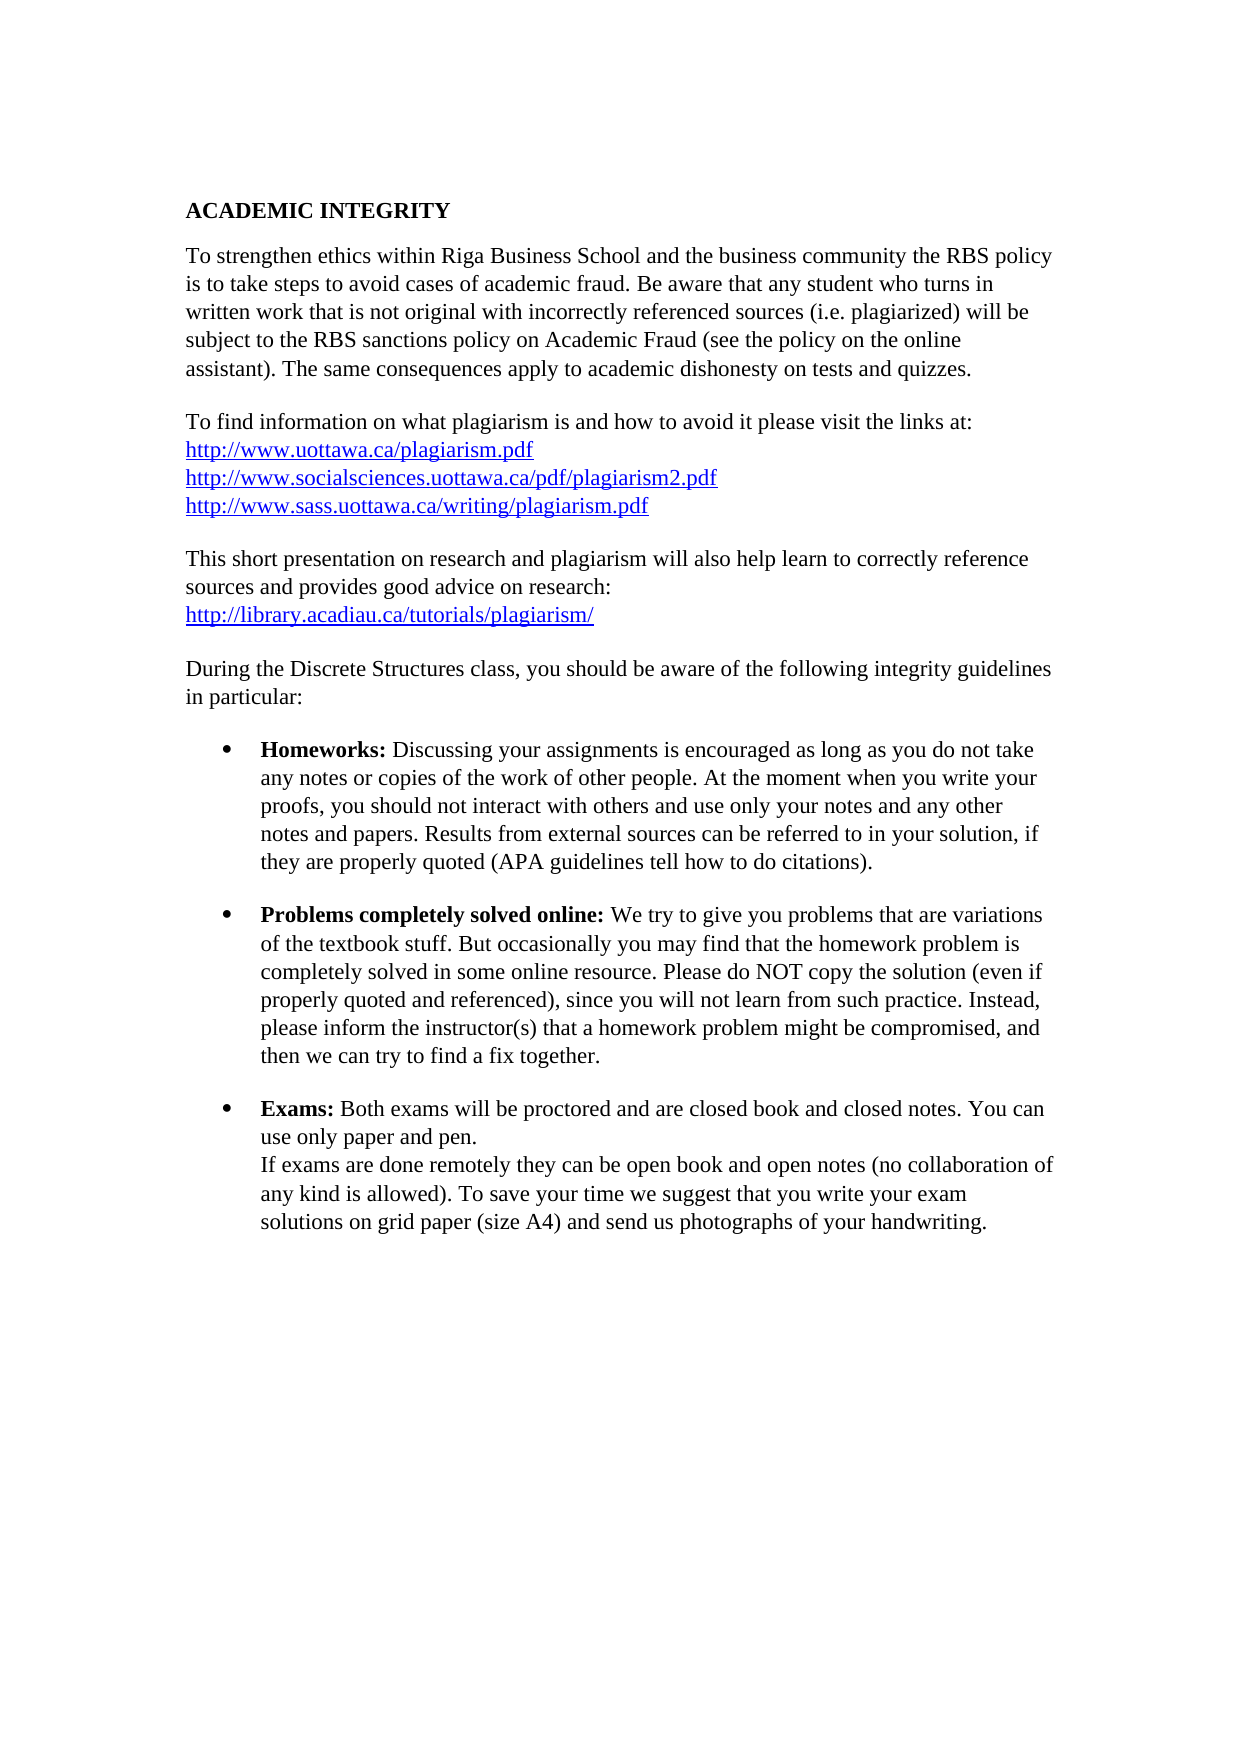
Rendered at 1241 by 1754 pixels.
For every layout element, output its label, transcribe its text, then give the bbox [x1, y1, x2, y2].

text To find information on what plagiarism is and how to avoid it please visit the links at: http://www.uottawa.ca/plagiarism.pdf http://www.socialsciences.uottawa.ca/pdf/plagiarism2.pdf http://www.sass.uottawa.ca/writing/plagiarism.pdf [185, 408, 1055, 518]
text During the Discrete Structures class, you should be aware of the following integrity guidelines in particular: [185, 655, 1055, 709]
text ACADEMIC INTEGRITY [185, 197, 1055, 224]
text This short presentation on research and plagiarism will also help learn to correctly reference sources and provides good advice on research: http://library.acadiau.ca/tutorials/plagiarism/ [185, 545, 1055, 628]
text To strengthen ethics within Riga Business School and the business community the RBS policy is to take steps to avoid cases of academic fraud. Be aware that any student who turns in written work that is not original with incorrectly referenced sources (i.e. plagiarized) will be subject to the RBS sanctions policy on Academic Fraud (see the policy on the online assistant). The same consequences apply to academic dishonesty on tests and quizzes. [185, 242, 1055, 381]
list Problems completely solved online: We try to give you problems that are variations of the textbook stuff. But occasionally you may find that the homework problem is completely solved in some online resource. Please do NOT copy the solution (even if properly quoted and referenced), since you will not learn from such practice. Instead, please inform the instructor(s) that a homework problem might be compromised, and then we can try to find a fix together. [223, 902, 1055, 1068]
list Homeworks: Discussing your assignments is encouraged as long as you do not take any notes or copies of the work of other people. At the moment when you write your proofs, you should not interact with others and use only your notes and any other notes and papers. Results from external sources can be referred to in your solution, if they are properly quoted (APA guidelines tell how to do citations). [223, 736, 1055, 875]
list Exams: Both exams will be proctored and are closed book and closed notes. You can use only paper and pen. If exams are done remotely they can be open book and open notes (no collaboration of any kind is allowed). To save your time we suggest that you write your exam solutions on grid paper (size A4) and send us photographs of your handwriting. [223, 1095, 1055, 1234]
